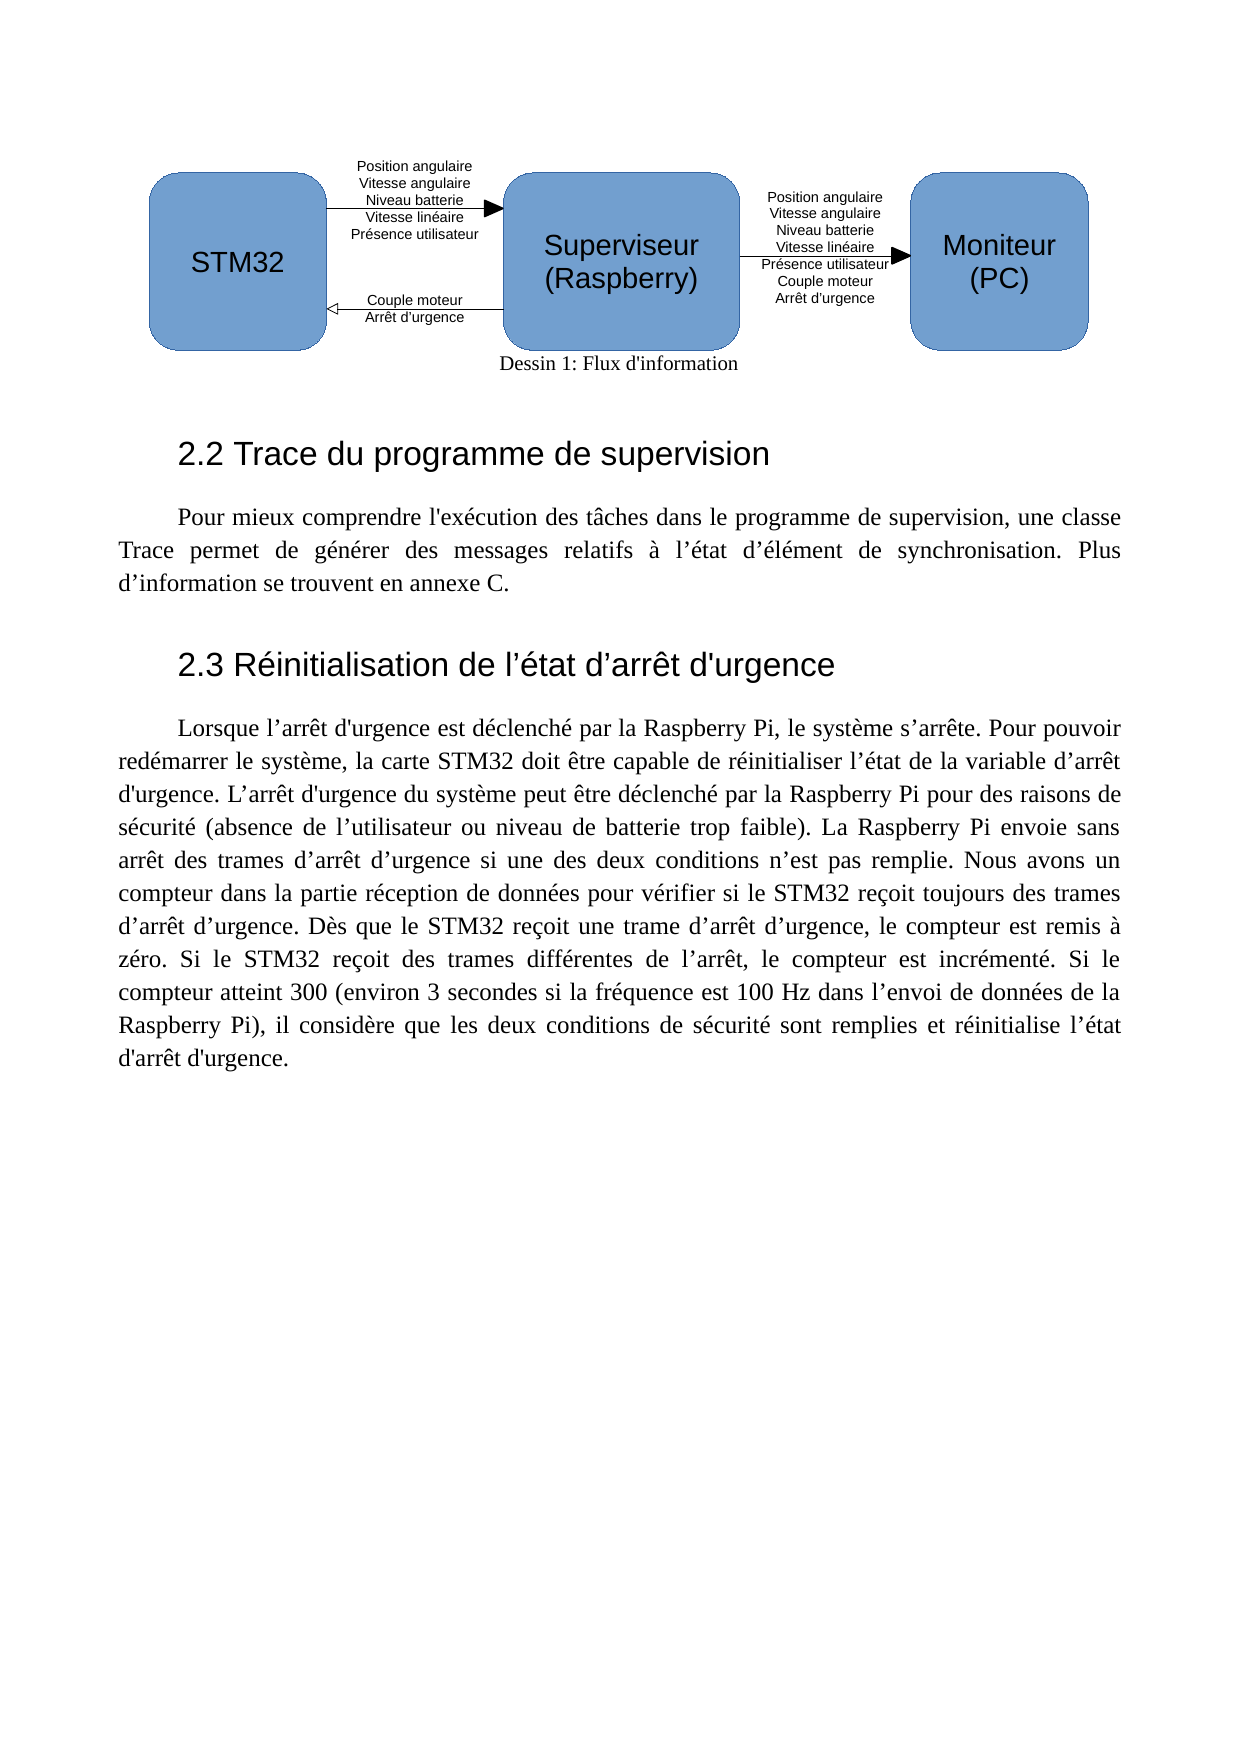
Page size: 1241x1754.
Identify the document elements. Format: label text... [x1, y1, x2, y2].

text Lorsque l’arrêt d'urgence est déclenché par la Raspberry Pi, le système s’arrête. Pour pouvoir redémarrer le système, la carte STM32 doit être capable de réinitialiser l’état de la variable d’arrêt d'urgence. L’arrêt d'urgence du système peut être déclenché par la Raspberry Pi pour des raisons de sécurité (absence de l’utilisateur ou niveau de batterie trop faible). La Raspberry Pi envoie sans arrêt des trames d’arrêt d’urgence si une des deux conditions n’est pas remplie. Nous avons un compteur dans la partie réception de données pour vérifier si le STM32 reçoit toujours des trames d’arrêt d’urgence. Dès que le STM32 reçoit une trame d’arrêt d’urgence, le compteur est remis à zéro. Si le STM32 reçoit des trames différentes de l’arrêt, le compteur est incrémenté. Si le compteur atteint 300 (environ 3 secondes si la fréquence est 100 Hz dans l’envoi de données de la Raspberry Pi), il considère que les deux conditions de sécurité sont remplies et réinitialise l’état d'arrêt d'urgence. [118, 713, 1122, 1072]
text Dessin 1: Flux d'information [149, 257, 1088, 374]
text Dessin 1: Flux d'information [327, 209, 503, 309]
text Dessin 1: Flux d'information [736, 186, 915, 256]
subtitle Trace du programme de supervision [177, 195, 1122, 472]
text Dessin 1: Flux d'information [322, 186, 507, 208]
subtitle Réinitialisation de l’état d’arrêt d'urgence [177, 645, 1122, 683]
text Pour mieux comprendre l'exécution des tâches dans le programme de supervision, une classe Trace permet de générer des messages relatifs à l’état d’élément de synchronisation. Plus d’information se trouvent en annexe C. [118, 502, 1122, 596]
